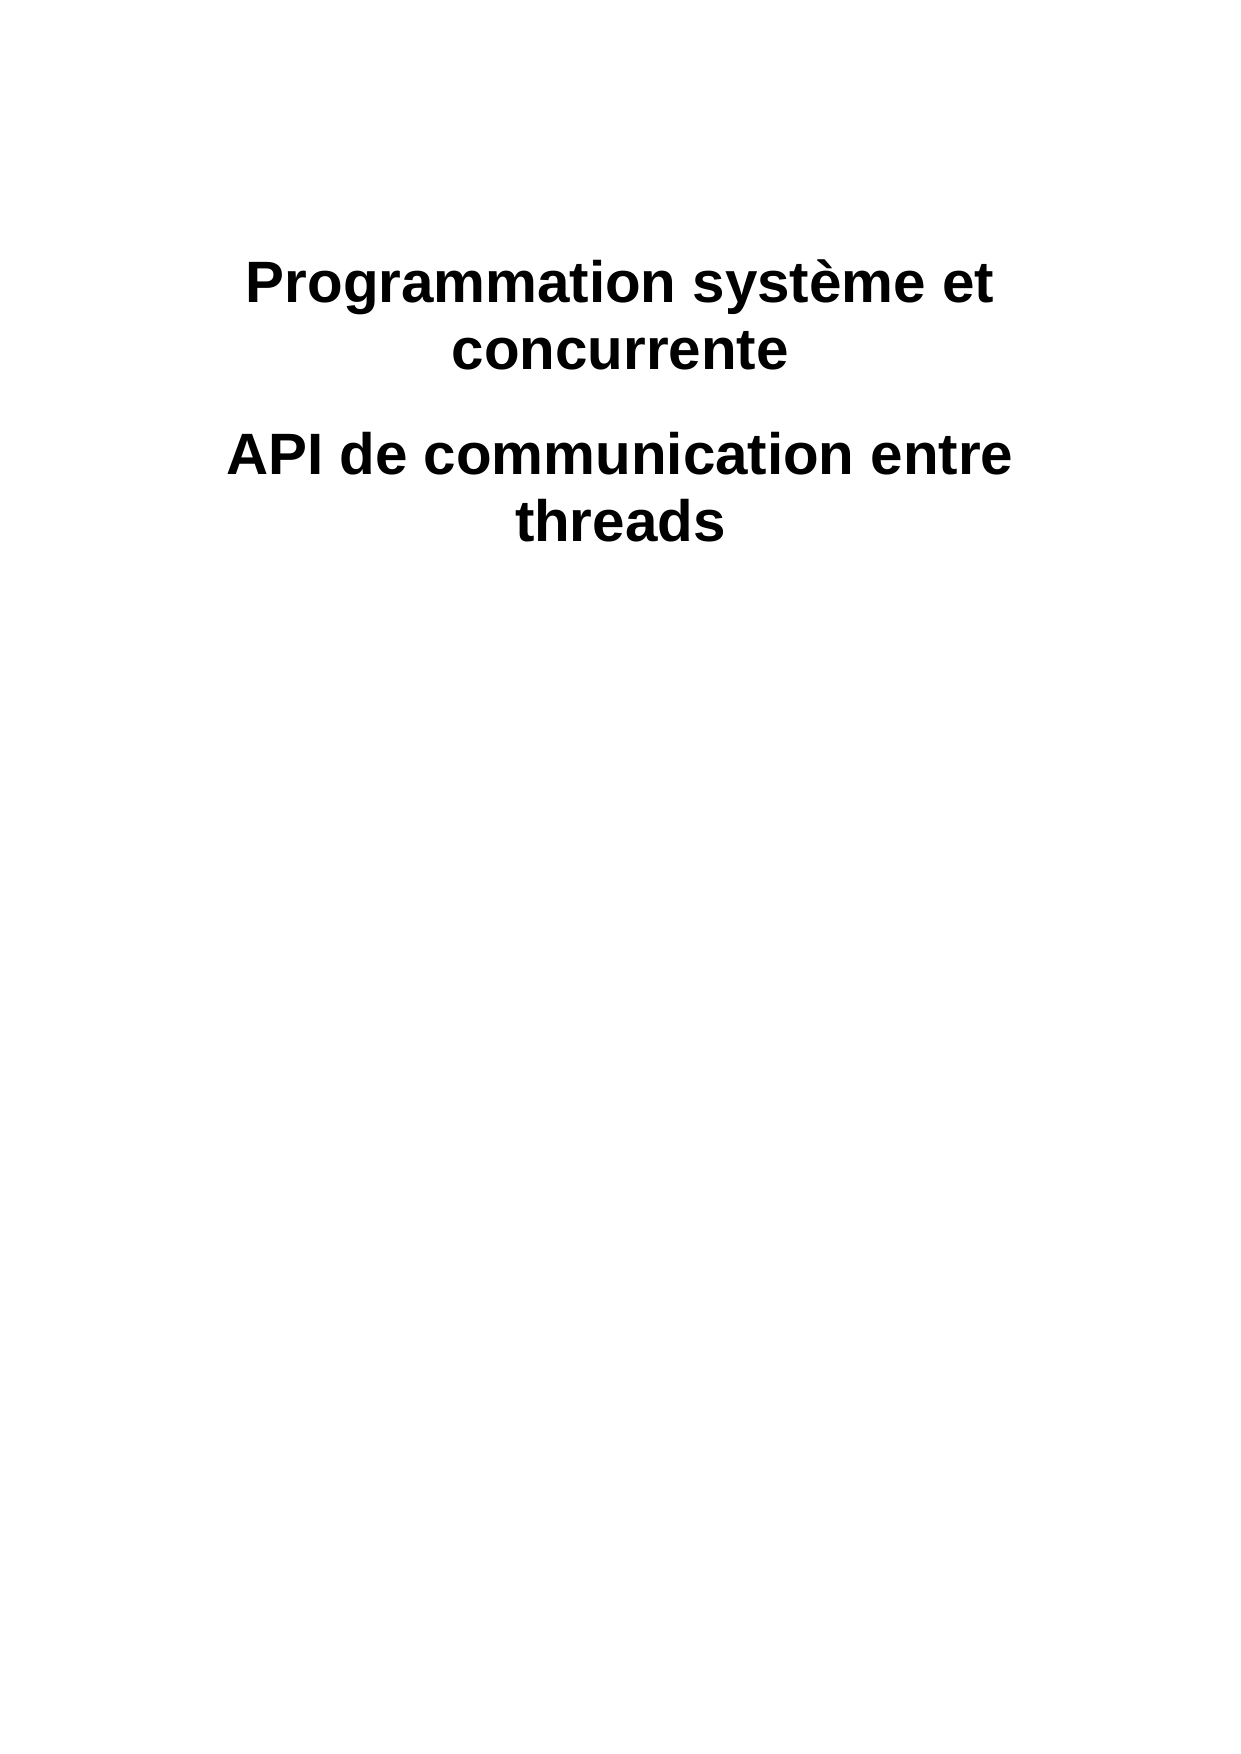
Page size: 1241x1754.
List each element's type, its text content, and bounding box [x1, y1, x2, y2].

title Programmation système et concurrente [118, 248, 1122, 382]
title API de communication entre threads [118, 419, 1122, 553]
